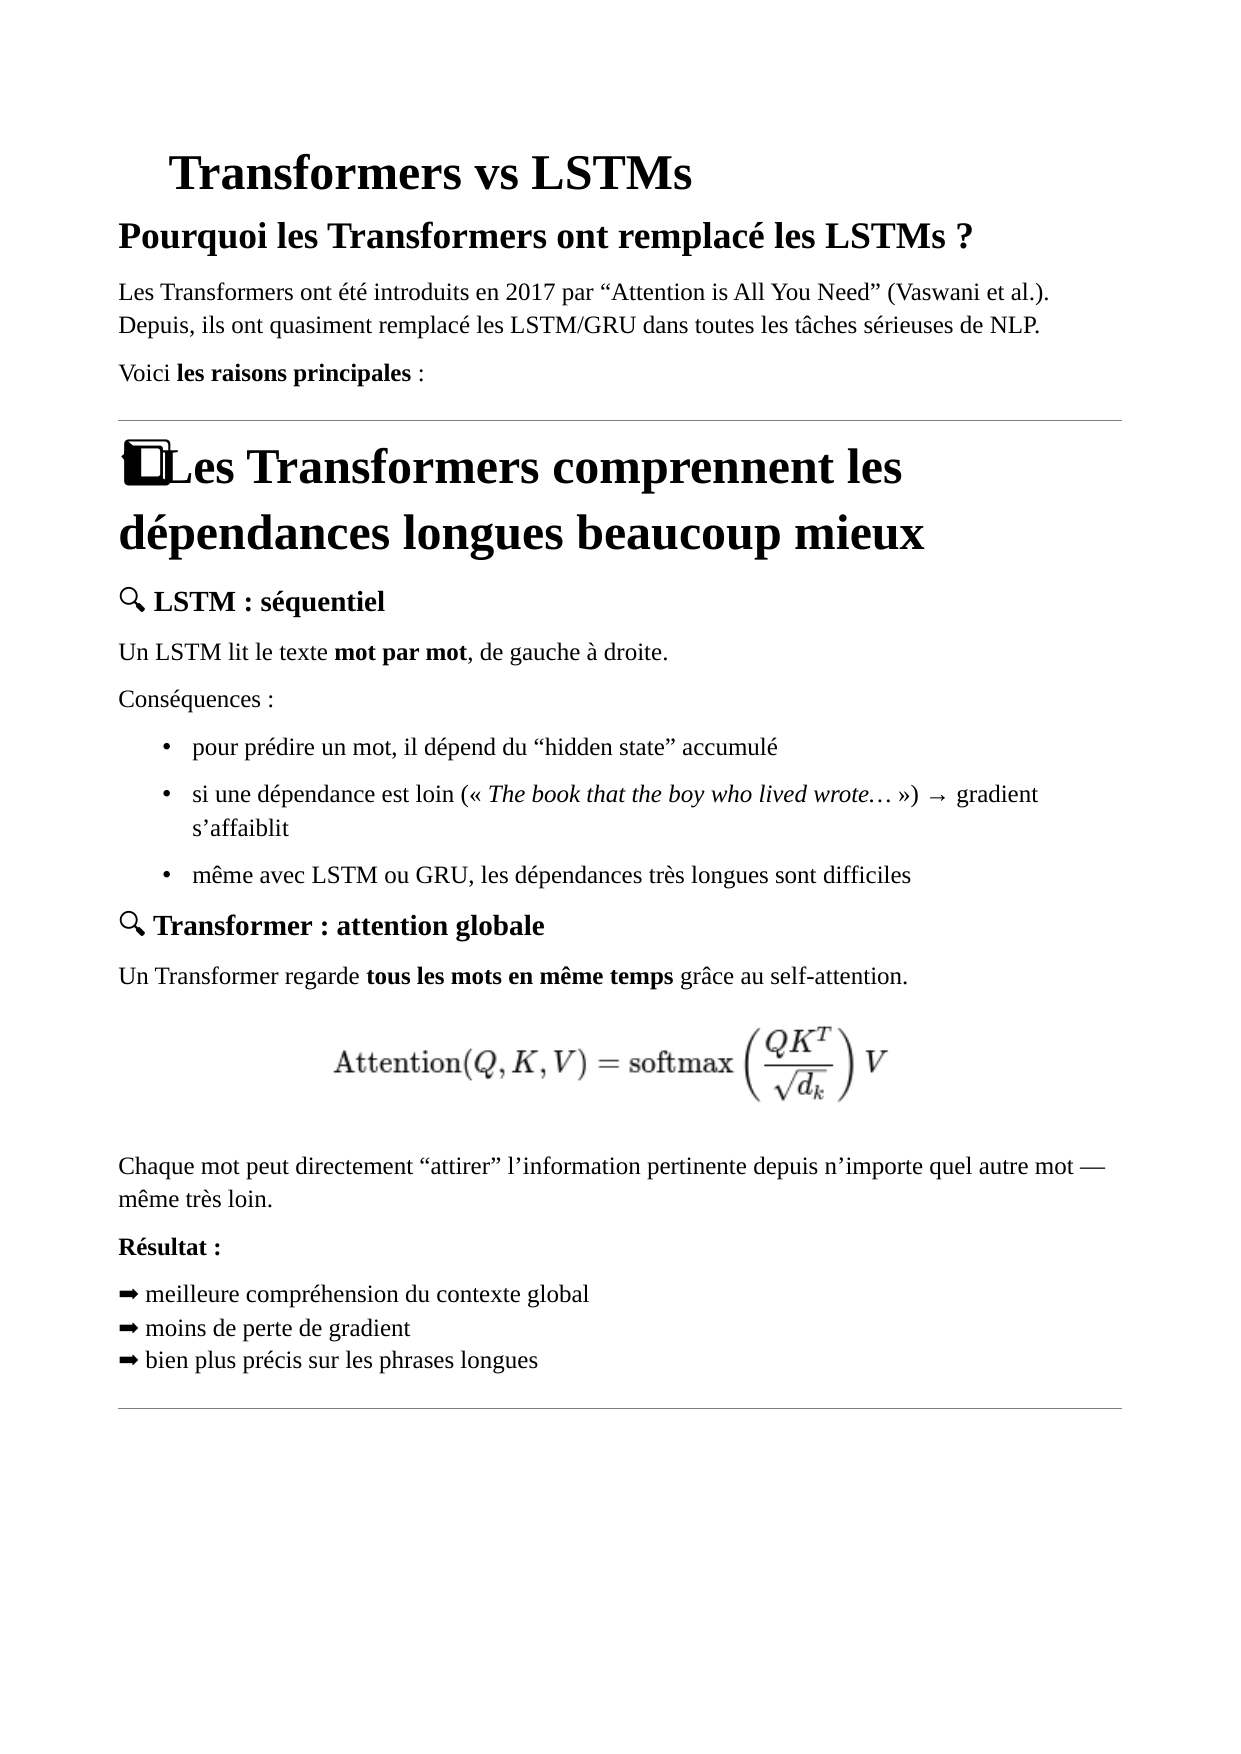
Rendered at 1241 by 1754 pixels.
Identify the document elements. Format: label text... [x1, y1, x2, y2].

text Un Transformer regarde tous les mots en même temps grâce au self-attention. [118, 961, 1122, 990]
subtitle 🤖 Transformers vs LSTMs [118, 143, 1122, 201]
list pour prédire un mot, il dépend du “hidden state” accumulé [162, 732, 1122, 761]
list même avec LSTM ou GRU, les dépendances très longues sont difficiles [162, 860, 1122, 889]
list si une dépendance est loin (« The book that the boy who lived wrote… ») → gradient s’affaiblit [162, 779, 1122, 841]
text Conséquences : [118, 684, 1122, 713]
subtitle 🔍 Transformer : attention globale [118, 908, 1122, 941]
text Un LSTM lit le texte mot par mot, de gauche à droite. [118, 637, 1122, 666]
text Voici les raisons principales : [118, 358, 1122, 387]
subtitle Pourquoi les Transformers ont remplacé les LSTMs ? [118, 213, 1122, 256]
text Les Transformers ont été introduits en 2017 par “Attention is All You Need” (Vaswani et al.). Depuis, ils ont quasiment remplacé les LSTM/GRU dans toutes les tâches sérieuses de NLP. [118, 277, 1122, 339]
subtitle 🔍 LSTM : séquentiel [118, 584, 1122, 617]
text ➡️ meilleure compréhension du contexte global ➡️ moins de perte de gradient ➡️ bien plus précis sur les phrases longues [118, 1279, 1122, 1374]
subtitle 1️⃣ Les Transformers comprennent les dépendances longues beaucoup mieux [118, 437, 1122, 561]
text Résultat : [118, 1232, 1122, 1261]
text Chaque mot peut directement “attirer” l’information pertinente depuis n’importe quel autre mot — même très loin. [118, 1151, 1122, 1213]
picture [309, 1008, 932, 1128]
